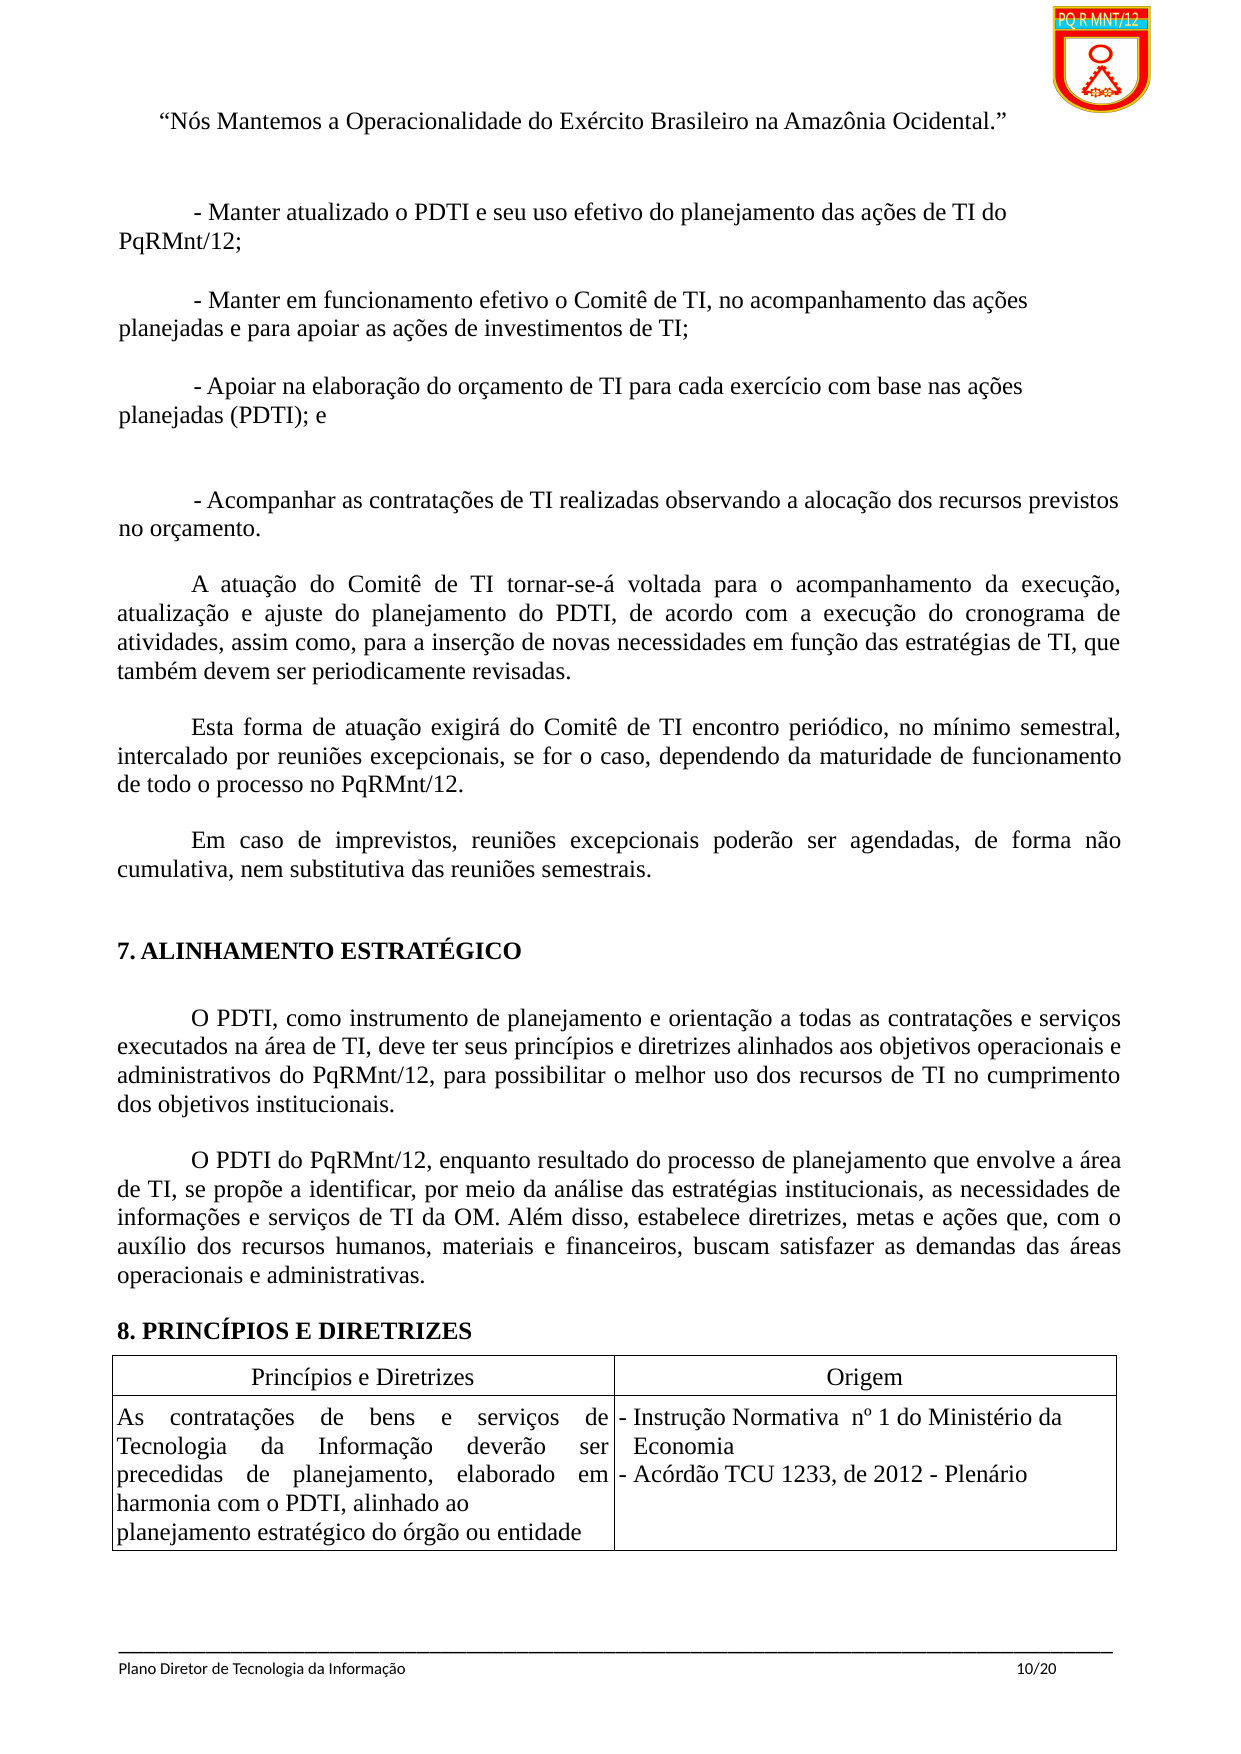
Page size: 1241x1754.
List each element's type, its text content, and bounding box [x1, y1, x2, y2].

table_cell Instrução Normativa nº 1 do Ministério da Economia Acórdão TCU 1233, de 2012 - Plenário [615, 1396, 1116, 1550]
subtitle 7. ALINHAMENTO ESTRATÉGICO [117, 936, 1123, 964]
text A atuação do Comitê de TI tornar-se-á voltada para o acompanhamento da execução, atualização e ajuste do planejamento do PDTI, de acordo com a execução do cronograma de atividades, assim como, para a inserção de novas necessidades em função das estratégias de TI, que também devem ser periodicamente revisadas. [117, 569, 1122, 684]
text - Acompanhar as contratações de TI realizadas observando a alocação dos recursos previstos no orçamento. [118, 485, 1122, 542]
text O PDTI, como instrumento de planejamento e orientação a todas as contratações e serviços executados na área de TI, deve ter seus princípios e diretrizes alinhados aos objetivos operacionais e administrativos do PqRMnt/12, para possibilitar o melhor uso dos recursos de TI no cumprimento dos objetivos institucionais. [117, 1003, 1122, 1118]
text - Manter em funcionamento efetivo o Comitê de TI, no acompanhamento das ações planejadas e para apoiar as ações de investimentos de TI; [118, 285, 1122, 342]
subtitle 8. PRINCÍPIOS E DIRETRIZES [117, 1316, 1123, 1345]
text - Manter atualizado o PDTI e seu uso efetivo do planejamento das ações de TI do PqRMnt/12; [118, 197, 1122, 255]
table_cell As contratações de bens e serviços de Tecnologia da Informação deverão ser precedidas de planejamento, elaborado em harmonia com o PDTI, alinhado ao planejamento estratégico do órgão ou entidade [113, 1396, 614, 1550]
table_header Origem [615, 1356, 1116, 1395]
text O PDTI do PqRMnt/12, enquanto resultado do processo de planejamento que envolve a área de TI, se propõe a identificar, por meio da análise das estratégias institucionais, as necessidades de informações e serviços de TI da OM. Além disso, estabelece diretrizes, metas e ações que, com o auxílio dos recursos humanos, materiais e financeiros, buscam satisfazer as demandas das áreas operacionais e administrativas. [117, 1145, 1122, 1289]
text - Apoiar na elaboração do orçamento de TI para cada exercício com base nas ações planejadas (PDTI); e [118, 371, 1122, 428]
picture [1052, 6, 1151, 113]
text Em caso de imprevistos, reuniões excepcionais poderão ser agendadas, de forma não cumulativa, nem substitutiva das reuniões semestrais. [117, 826, 1122, 883]
table_header Princípios e Diretrizes [113, 1356, 614, 1395]
text Esta forma de atuação exigirá do Comitê de TI encontro periódico, no mínimo semestral, intercalado por reuniões excepcionais, se for o caso, dependendo da maturidade de funcionamento de todo o processo no PqRMnt/12. [117, 712, 1122, 798]
